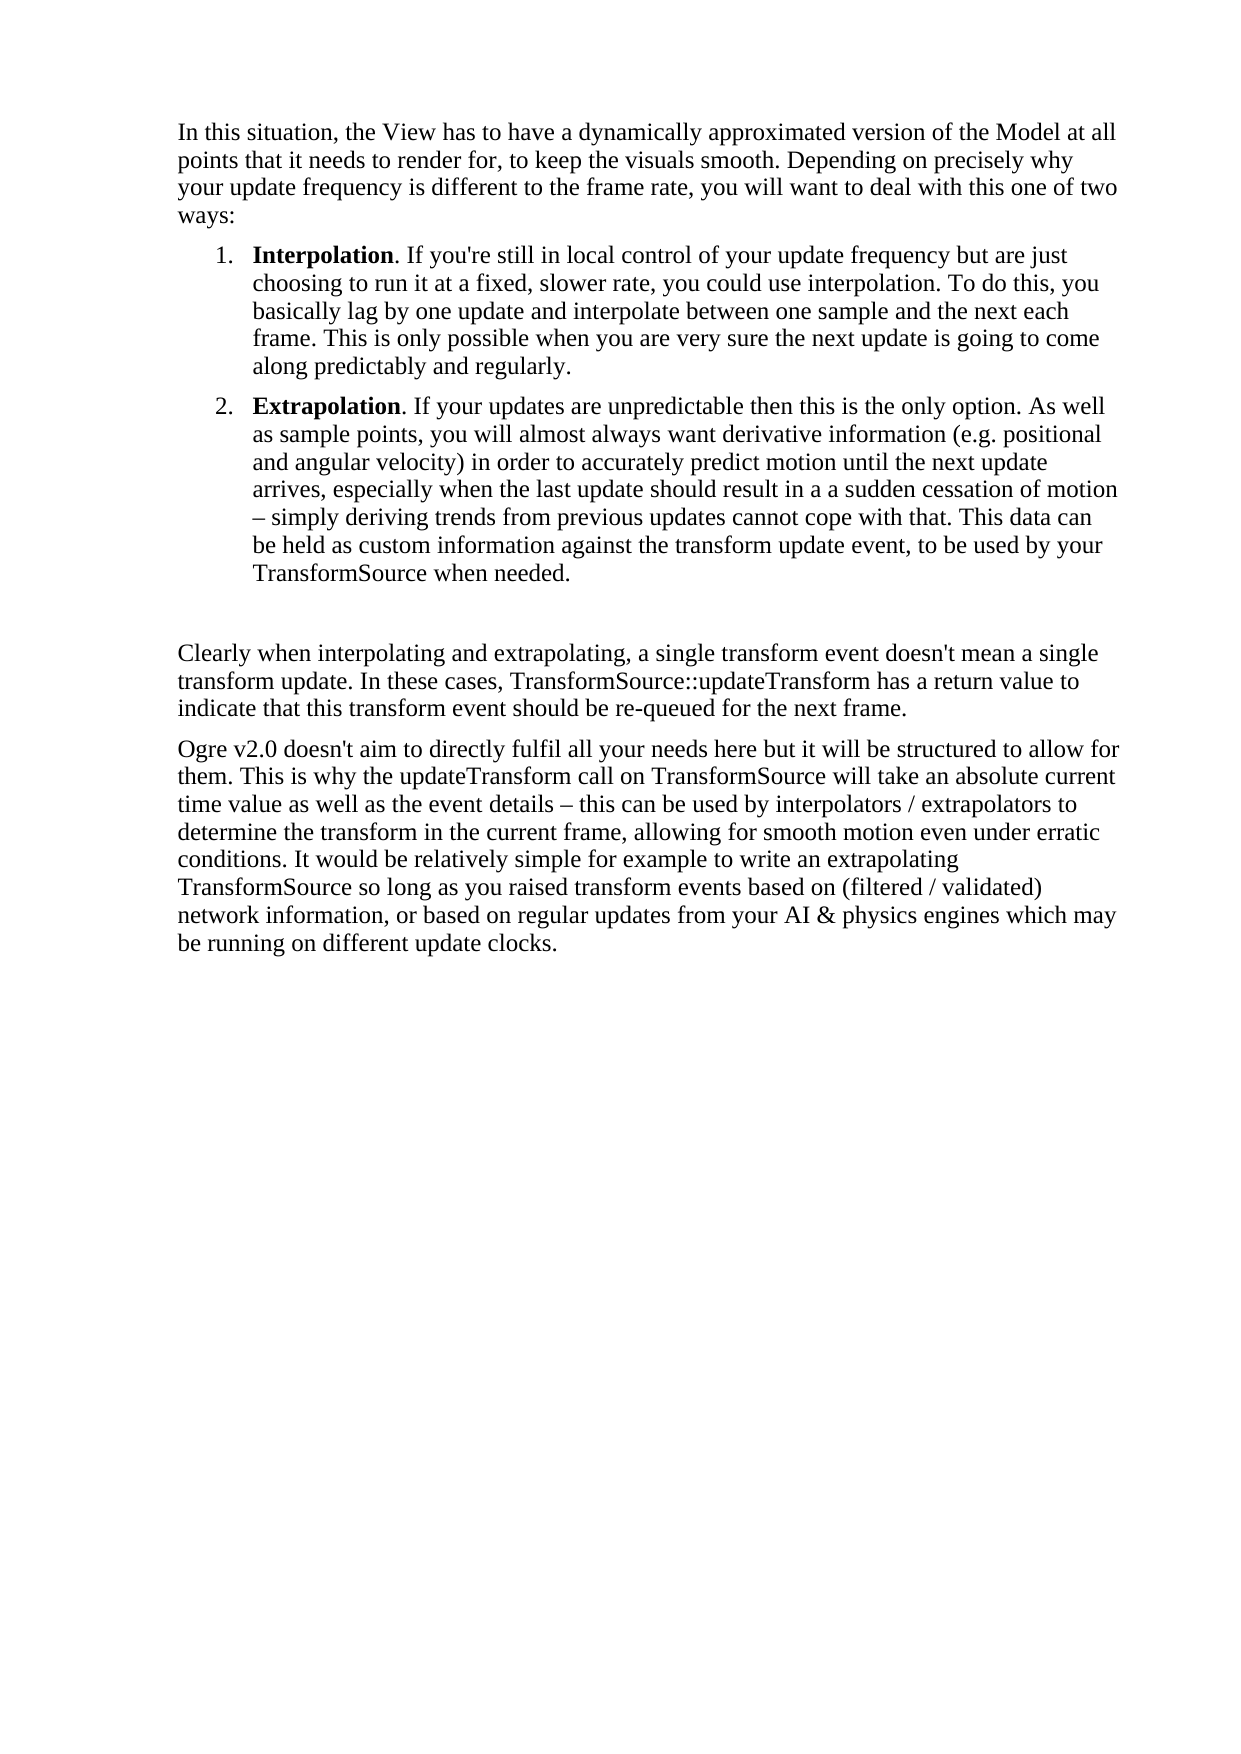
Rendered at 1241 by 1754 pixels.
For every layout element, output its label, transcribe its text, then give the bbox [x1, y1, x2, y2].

text Ogre v2.0 doesn't aim to directly fulfil all your needs here but it will be structured to allow for them. This is why the updateTransform call on TransformSource will take an absolute current time value as well as the event details – this can be used by interpolators / extrapolators to determine the transform in the current frame, allowing for smooth motion even under erratic conditions. It would be relatively simple for example to write an extrapolating TransformSource so long as you raised transform events based on (filtered / validated) network information, or based on regular updates from your AI & physics engines which may be running on different update clocks. [177, 735, 1122, 956]
text In this situation, the View has to have a dynamically approximated version of the Model at all points that it needs to render for, to keep the visuals smooth. Depending on precisely why your update frequency is different to the frame rate, you will want to deal with this one of two ways: [177, 118, 1122, 229]
list Extrapolation. If your updates are unpredictable then this is the only option. As well as sample points, you will almost always want derivative information (e.g. positional and angular velocity) in order to accurately predict motion until the next update arrives, especially when the last update should result in a a sudden cessation of motion – simply deriving trends from previous updates cannot cope with that. This data can be held as custom information against the transform update event, to be used by your TransformSource when needed. [215, 392, 1122, 586]
list Interpolation. If you're still in local control of your update frequency but are just choosing to run it at a fixed, slower rate, you could use interpolation. To do this, you basically lag by one update and interpolate between one sample and the next each frame. This is only possible when you are very sure the next update is going to come along predictably and regularly. [215, 241, 1122, 380]
text Clearly when interpolating and extrapolating, a single transform event doesn't mean a single transform update. In these cases, TransformSource::updateTransform has a return value to indicate that this transform event should be re-queued for the next frame. [177, 639, 1122, 722]
